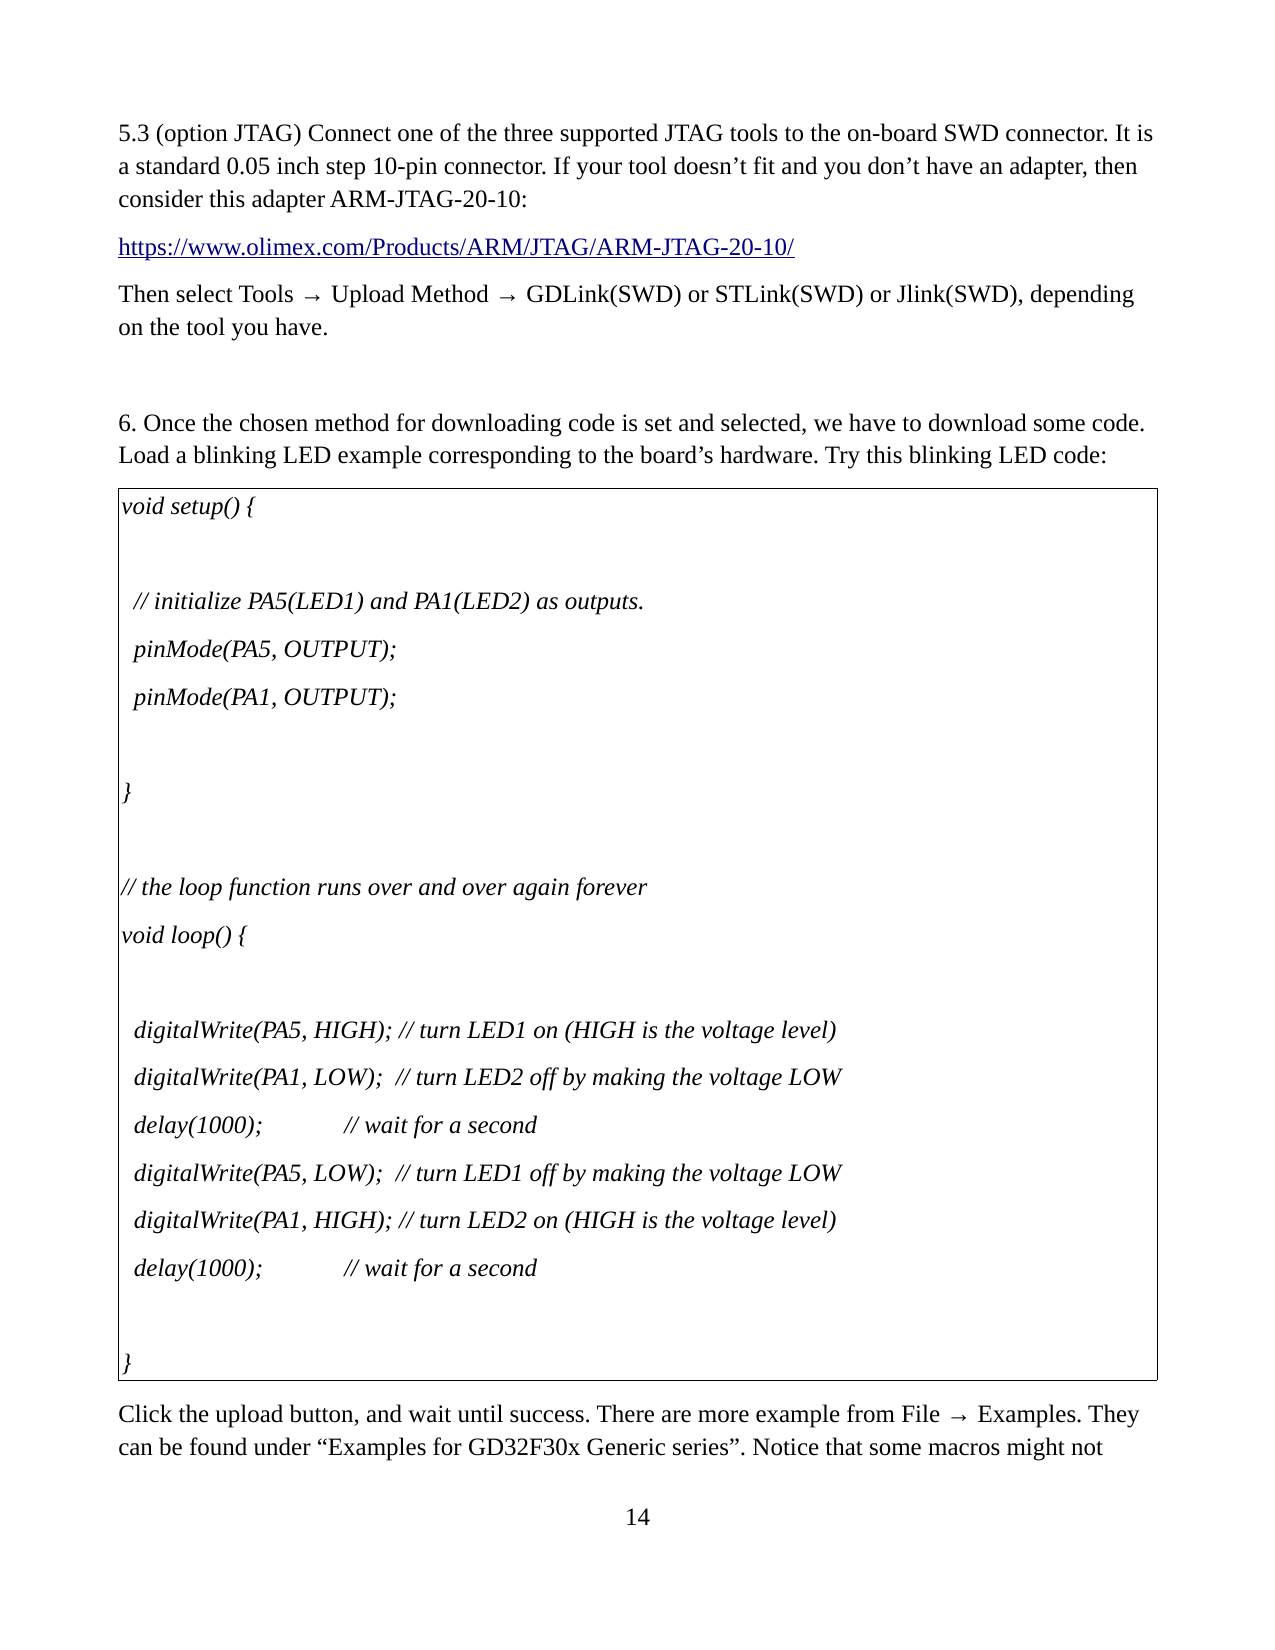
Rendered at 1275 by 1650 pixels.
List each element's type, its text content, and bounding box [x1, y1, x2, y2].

text digitalWrite(PA5, LOW); // turn LED1 off by making the voltage LOW [119, 1155, 1157, 1186]
text void loop() { [119, 917, 1157, 948]
text delay(1000); // wait for a second [119, 1250, 1157, 1282]
text void setup() { [119, 489, 1157, 520]
text // the loop function runs over and over again forever [119, 869, 1157, 901]
text Click the upload button, and wait until success. There are more example from File → Examples. They can be found under “Examples for GD32F30x Generic series”. Notice that some macros might not [118, 1399, 1157, 1461]
text digitalWrite(PA5, HIGH); // turn LED1 on (HIGH is the voltage level) [119, 1012, 1157, 1044]
text https://www.olimex.com/Products/ARM/JTAG/ARM-JTAG-20-10/ [118, 232, 1157, 261]
text 6. Once the chosen method for downloading code is set and selected, we have to download some code. Load a blinking LED example corresponding to the board’s hardware. Try this blinking LED code: [118, 408, 1157, 469]
text // initialize PA5(LED1) and PA1(LED2) as outputs. [119, 583, 1157, 615]
text Then select Tools → Upload Method → GDLink(SWD) or STLink(SWD) or Jlink(SWD), depending on the tool you have. [118, 279, 1157, 341]
text delay(1000); // wait for a second [119, 1107, 1157, 1139]
text pinMode(PA5, OUTPUT); [119, 631, 1157, 663]
text } [119, 1345, 1157, 1380]
text digitalWrite(PA1, HIGH); // turn LED2 on (HIGH is the voltage level) [119, 1202, 1157, 1234]
text pinMode(PA1, OUTPUT); [119, 679, 1157, 710]
text 5.3 (option JTAG) Connect one of the three supported JTAG tools to the on-board SWD connector. It is a standard 0.05 inch step 10-pin connector. If your tool doesn’t fit and you don’t have an adapter, then consider this adapter ARM-JTAG-20-10: [118, 118, 1157, 213]
text } [119, 774, 1157, 806]
text digitalWrite(PA1, LOW); // turn LED2 off by making the voltage LOW [119, 1059, 1157, 1091]
